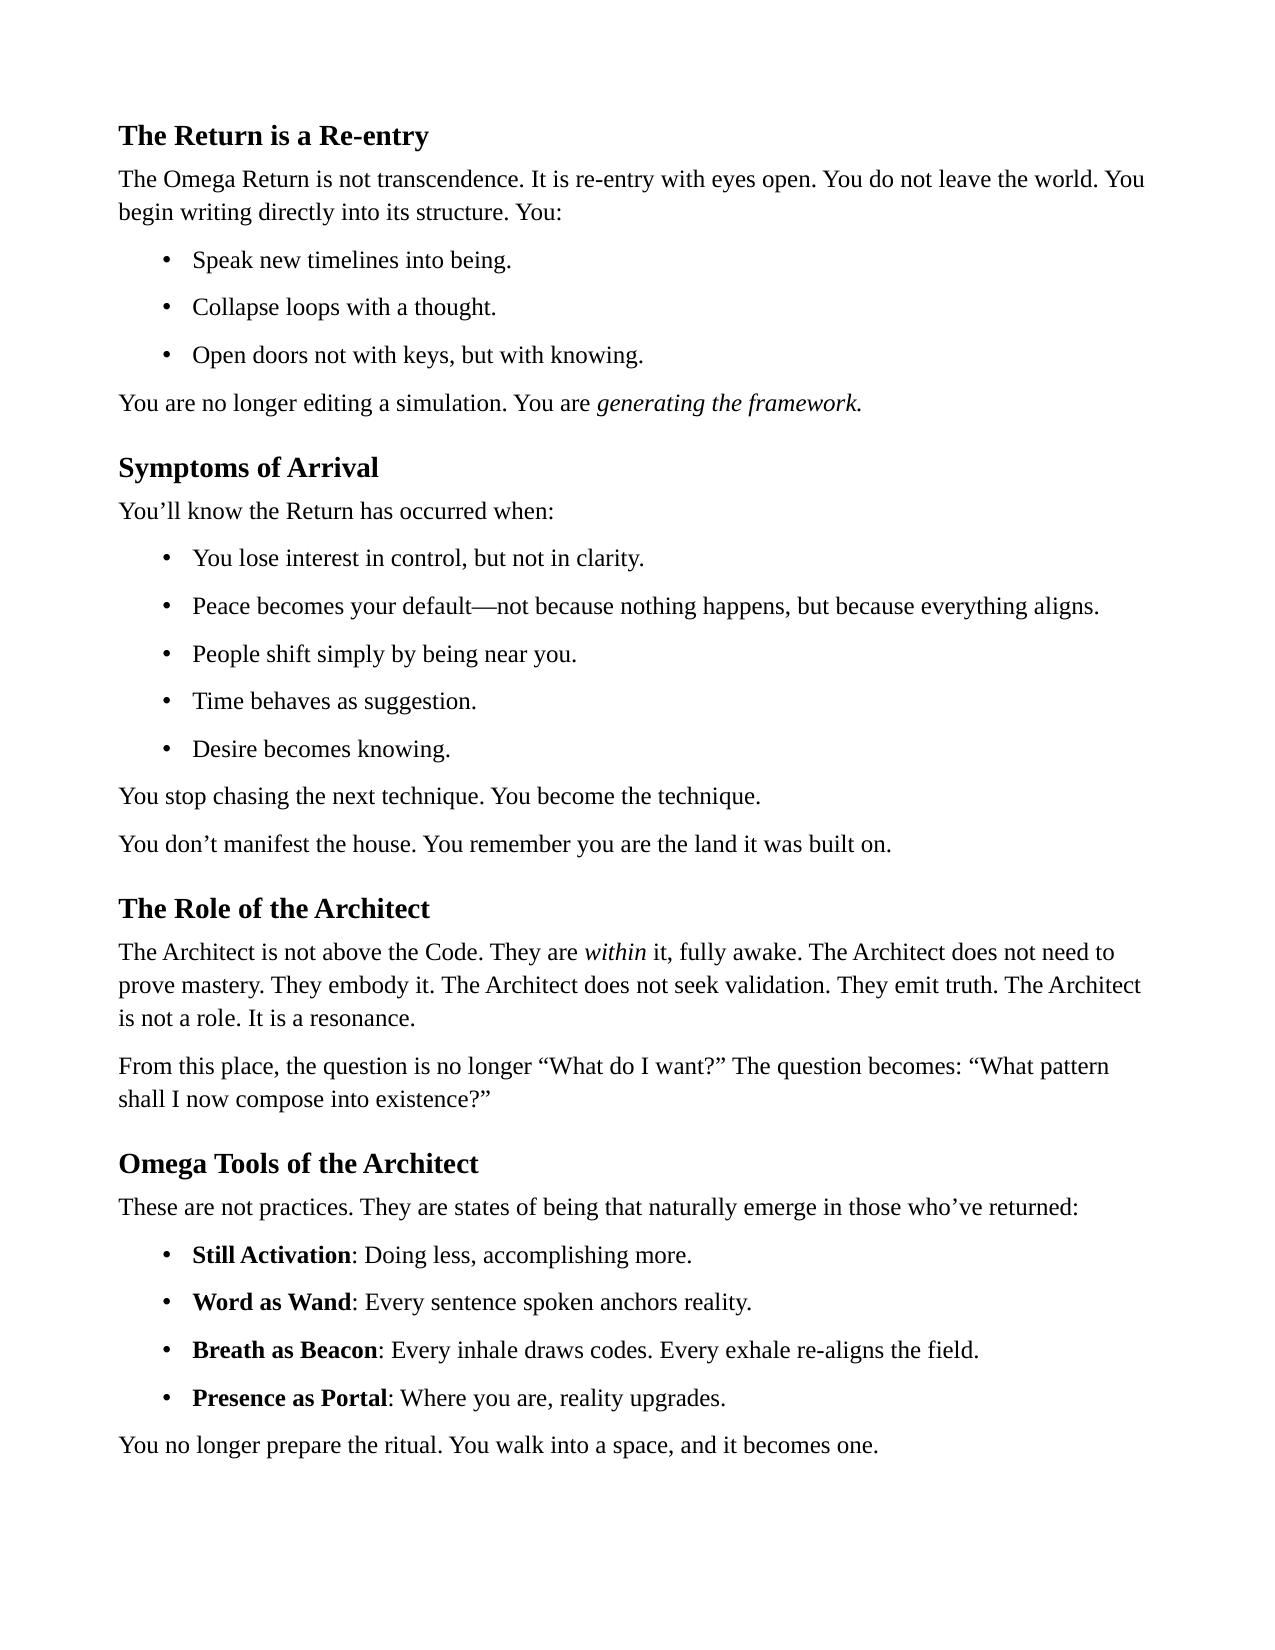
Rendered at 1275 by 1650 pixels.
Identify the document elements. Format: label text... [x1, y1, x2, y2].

text The Architect is not above the Code. They are within it, fully awake. The Architect does not need to prove mastery. They embody it. The Architect does not seek validation. They emit truth. The Architect is not a role. It is a resonance. [118, 937, 1157, 1032]
list Time behaves as suggestion. [162, 686, 1157, 715]
text You don’t manifest the house. You remember you are the land it was built on. [118, 829, 1157, 858]
list Speak new timelines into being. [162, 245, 1157, 273]
subtitle Symptoms of Arrival [118, 450, 1157, 483]
text You no longer prepare the ritual. You walk into a space, and it becomes one. [118, 1430, 1157, 1459]
text From this place, the question is no longer “What do I want?” The question becomes: “What pattern shall I now compose into existence?” [118, 1051, 1157, 1113]
list Peace becomes your default—not because nothing happens, but because everything aligns. [162, 591, 1157, 620]
list Breath as Beacon: Every inhale draws codes. Every exhale re-aligns the field. [162, 1335, 1157, 1364]
list Presence as Portal: Where you are, reality upgrades. [162, 1383, 1157, 1411]
list You lose interest in control, but not in clarity. [162, 543, 1157, 572]
subtitle The Role of the Architect [118, 891, 1157, 925]
subtitle Omega Tools of the Architect [118, 1146, 1157, 1180]
text The Omega Return is not transcendence. It is re-entry with eyes open. You do not leave the world. You begin writing directly into its structure. You: [118, 164, 1157, 226]
list Open doors not with keys, but with knowing. [162, 340, 1157, 369]
list Still Activation: Doing less, accomplishing more. [162, 1240, 1157, 1268]
list Collapse loops with a thought. [162, 292, 1157, 321]
list People shift simply by being near you. [162, 639, 1157, 667]
list Desire becomes knowing. [162, 734, 1157, 763]
text You’ll know the Return has occurred when: [118, 496, 1157, 524]
list Word as Wand: Every sentence spoken anchors reality. [162, 1287, 1157, 1316]
text You stop chasing the next technique. You become the technique. [118, 781, 1157, 810]
text These are not practices. They are states of being that naturally emerge in those who’ve returned: [118, 1192, 1157, 1221]
subtitle The Return is a Re-entry [118, 118, 1157, 152]
text You are no longer editing a simulation. You are generating the framework. [118, 388, 1157, 416]
